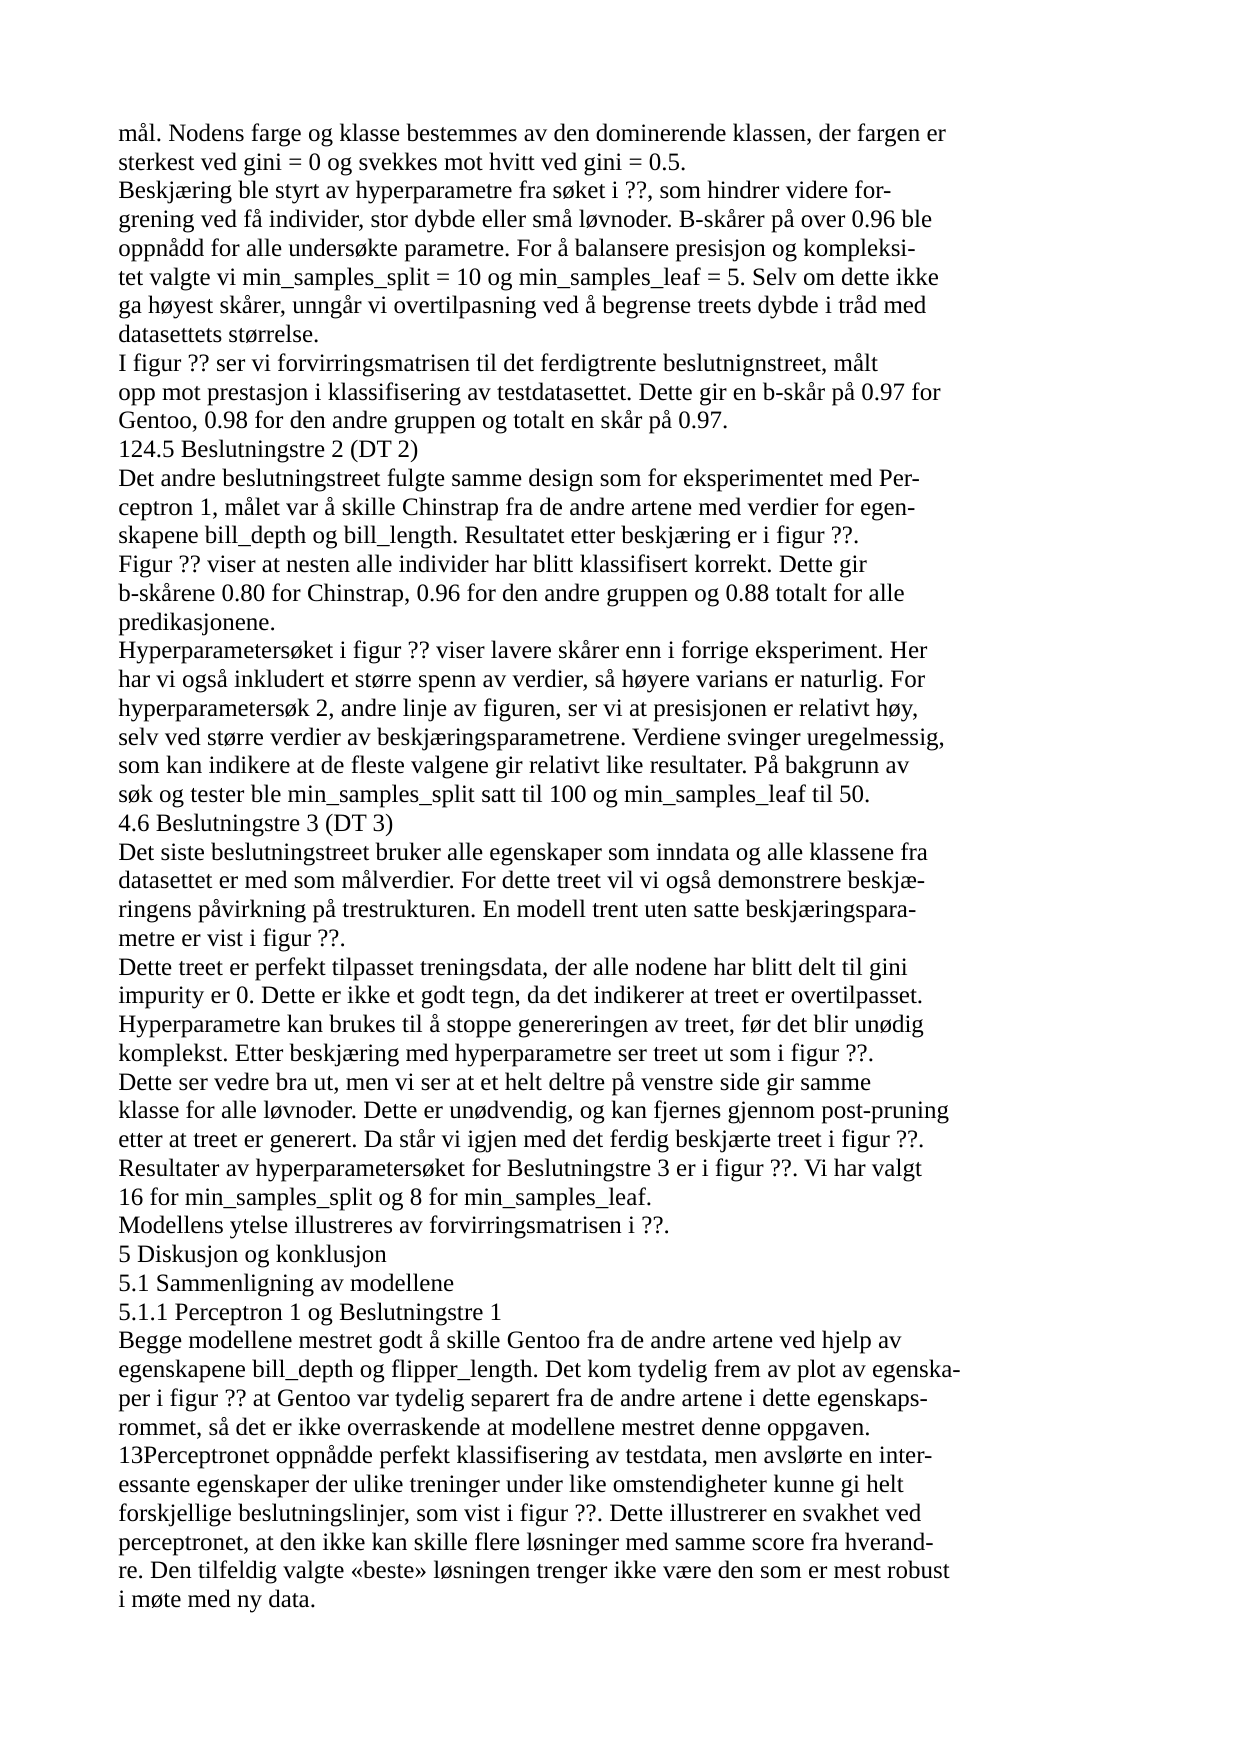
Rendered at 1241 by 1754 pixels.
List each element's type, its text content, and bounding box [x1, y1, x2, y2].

text 16 for min_samples_split og 8 for min_samples_leaf. [118, 1182, 1122, 1211]
text hyperparametersøk 2, andre linje av figuren, ser vi at presisjonen er relativt høy, [118, 693, 1122, 722]
text predikasjonene. [118, 607, 1122, 636]
text Gentoo, 0.98 for den andre gruppen og totalt en skår på 0.97. [118, 406, 1122, 434]
text forskjellige beslutningslinjer, som vist i figur ??. Dette illustrerer en svakhet ved [118, 1498, 1122, 1527]
text impurity er 0. Dette er ikke et godt tegn, da det indikerer at treet er overtilpasset. [118, 981, 1122, 1009]
text metre er vist i figur ??. [118, 923, 1122, 952]
text 13Perceptronet oppnådde perfekt klassifisering av testdata, men avslørte en inter- [118, 1441, 1122, 1469]
text datasettets størrelse. [118, 319, 1122, 348]
text Begge modellene mestret godt å skille Gentoo fra de andre artene ved hjelp av [118, 1326, 1122, 1354]
text Dette treet er perfekt tilpasset treningsdata, der alle nodene har blitt delt til gini [118, 952, 1122, 981]
text i møte med ny data. [118, 1584, 1122, 1613]
text datasettet er med som målverdier. For dette treet vil vi også demonstrere beskjæ- [118, 866, 1122, 894]
text 5.1.1 Perceptron 1 og Beslutningstre 1 [118, 1297, 1122, 1326]
text Hyperparametre kan brukes til å stoppe genereringen av treet, før det blir unødig [118, 1009, 1122, 1038]
text Modellens ytelse illustreres av forvirringsmatrisen i ??. [118, 1211, 1122, 1239]
text som kan indikere at de fleste valgene gir relativt like resultater. På bakgrunn av [118, 751, 1122, 779]
text søk og tester ble min_samples_split satt til 100 og min_samples_leaf til 50. [118, 779, 1122, 808]
text 124.5 Beslutningstre 2 (DT 2) [118, 434, 1122, 463]
text Figur ?? viser at nesten alle individer har blitt klassifisert korrekt. Dette gir [118, 549, 1122, 578]
text mål. Nodens farge og klasse bestemmes av den dominerende klassen, der fargen er [118, 118, 1122, 147]
text sterkest ved gini = 0 og svekkes mot hvitt ved gini = 0.5. [118, 147, 1122, 176]
text Beskjæring ble styrt av hyperparametre fra søket i ??, som hindrer videre for- [118, 176, 1122, 204]
text 5 Diskusjon og konklusjon [118, 1239, 1122, 1268]
text selv ved større verdier av beskjæringsparametrene. Verdiene svinger uregelmessig, [118, 722, 1122, 751]
text klasse for alle løvnoder. Dette er unødvendig, og kan fjernes gjennom post-pruning [118, 1096, 1122, 1124]
text tet valgte vi min_samples_split = 10 og min_samples_leaf = 5. Selv om dette ikke [118, 262, 1122, 291]
text opp mot prestasjon i klassifisering av testdatasettet. Dette gir en b-skår på 0.97 for [118, 377, 1122, 406]
text grening ved få individer, stor dybde eller små løvnoder. B-skårer på over 0.96 ble [118, 204, 1122, 233]
text essante egenskaper der ulike treninger under like omstendigheter kunne gi helt [118, 1469, 1122, 1498]
text per i figur ?? at Gentoo var tydelig separert fra de andre artene i dette egenskaps- [118, 1383, 1122, 1412]
text Resultater av hyperparametersøket for Beslutningstre 3 er i figur ??. Vi har valgt [118, 1153, 1122, 1182]
text Dette ser vedre bra ut, men vi ser at et helt deltre på venstre side gir samme [118, 1067, 1122, 1096]
text rommet, så det er ikke overraskende at modellene mestret denne oppgaven. [118, 1412, 1122, 1441]
text b-skårene 0.80 for Chinstrap, 0.96 for den andre gruppen og 0.88 totalt for alle [118, 578, 1122, 607]
text oppnådd for alle undersøkte parametre. For å balansere presisjon og kompleksi- [118, 233, 1122, 262]
text ceptron 1, målet var å skille Chinstrap fra de andre artene med verdier for egen- [118, 492, 1122, 521]
text Det siste beslutningstreet bruker alle egenskaper som inndata og alle klassene fra [118, 837, 1122, 866]
text har vi også inkludert et større spenn av verdier, så høyere varians er naturlig. For [118, 664, 1122, 693]
text Hyperparametersøket i figur ?? viser lavere skårer enn i forrige eksperiment. Her [118, 636, 1122, 664]
text re. Den tilfeldig valgte «beste» løsningen trenger ikke være den som er mest robust [118, 1556, 1122, 1584]
text ga høyest skårer, unngår vi overtilpasning ved å begrense treets dybde i tråd med [118, 291, 1122, 319]
text Det andre beslutningstreet fulgte samme design som for eksperimentet med Per- [118, 463, 1122, 492]
text perceptronet, at den ikke kan skille flere løsninger med samme score fra hverand- [118, 1527, 1122, 1556]
text 5.1 Sammenligning av modellene [118, 1268, 1122, 1297]
text I figur ?? ser vi forvirringsmatrisen til det ferdigtrente beslutnignstreet, målt [118, 348, 1122, 377]
text egenskapene bill_depth og flipper_length. Det kom tydelig frem av plot av egenska- [118, 1354, 1122, 1383]
text etter at treet er generert. Da står vi igjen med det ferdig beskjærte treet i figur ??. [118, 1124, 1122, 1153]
text skapene bill_depth og bill_length. Resultatet etter beskjæring er i figur ??. [118, 521, 1122, 549]
text ringens påvirkning på trestrukturen. En modell trent uten satte beskjæringspara- [118, 894, 1122, 923]
text komplekst. Etter beskjæring med hyperparametre ser treet ut som i figur ??. [118, 1038, 1122, 1067]
text 4.6 Beslutningstre 3 (DT 3) [118, 808, 1122, 837]
